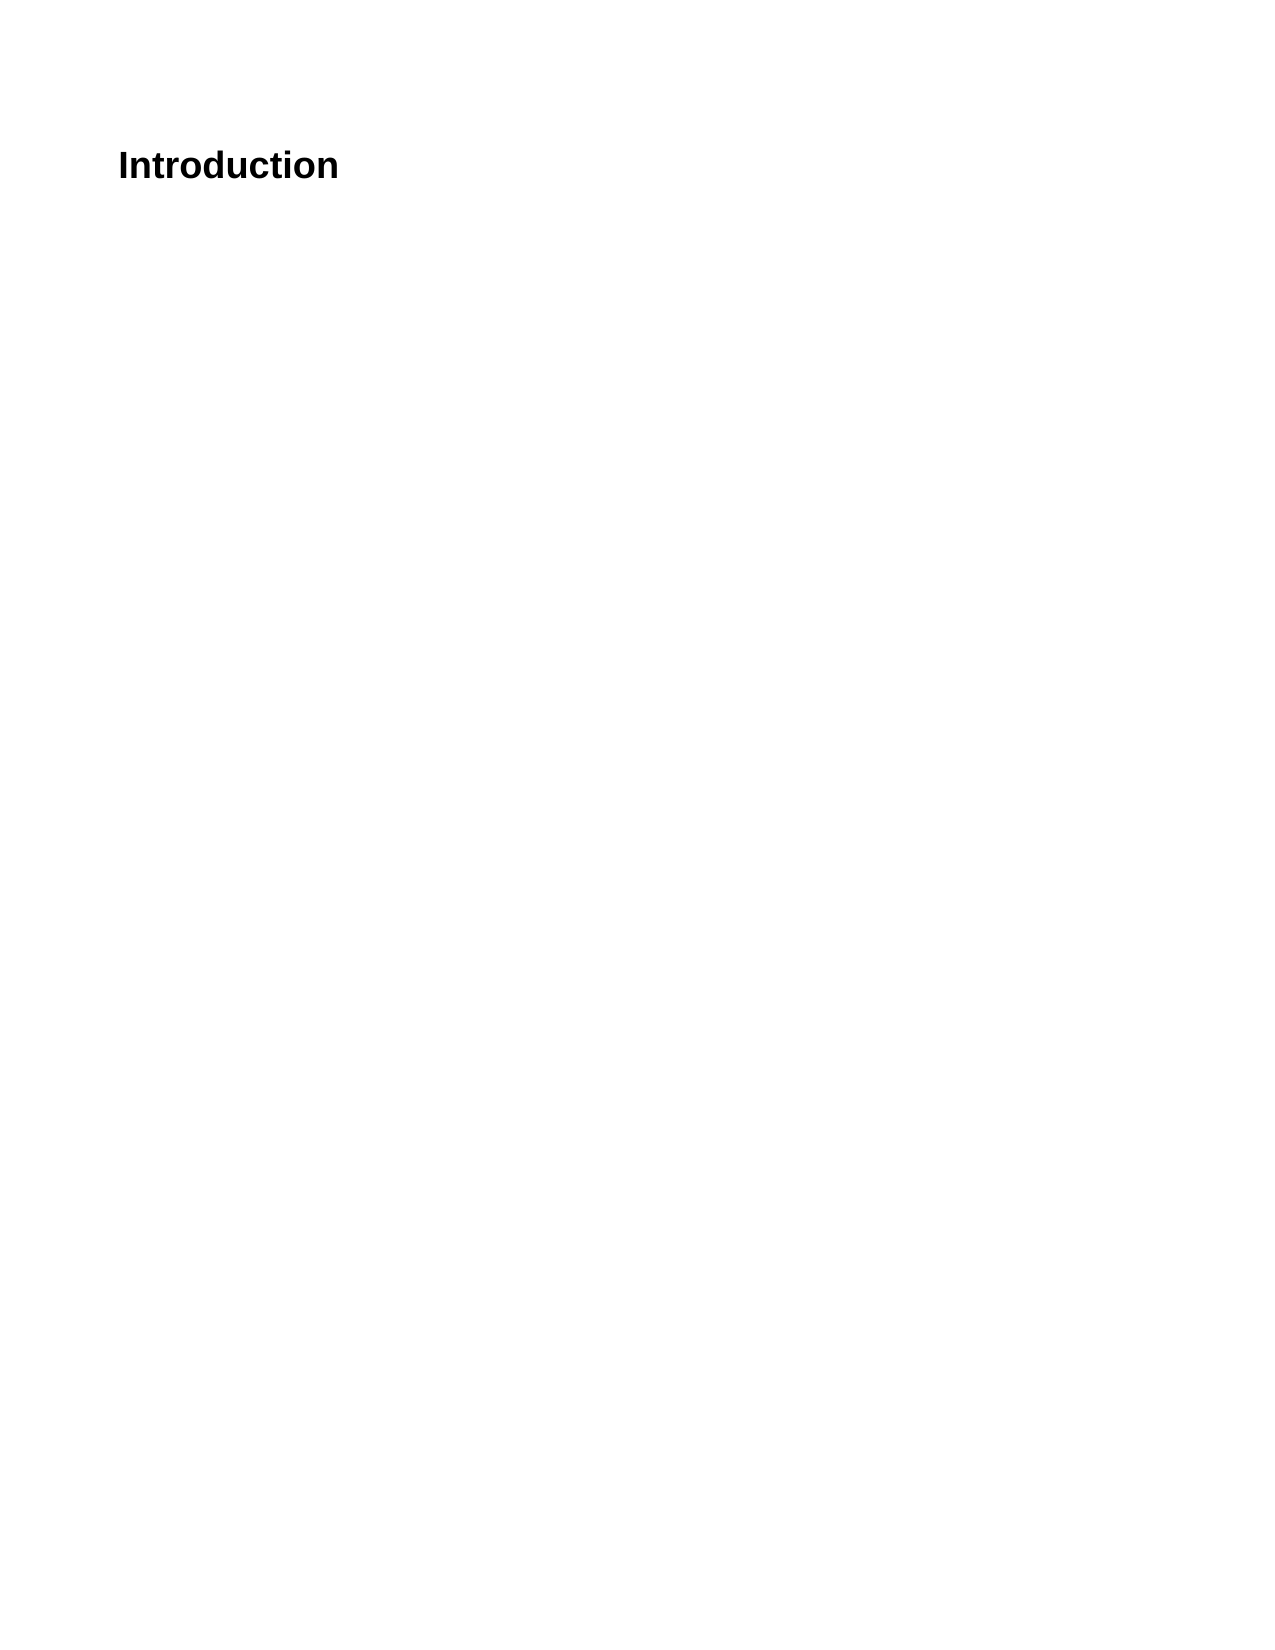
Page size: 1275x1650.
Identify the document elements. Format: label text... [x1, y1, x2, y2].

subtitle Introduction [118, 143, 1157, 187]
